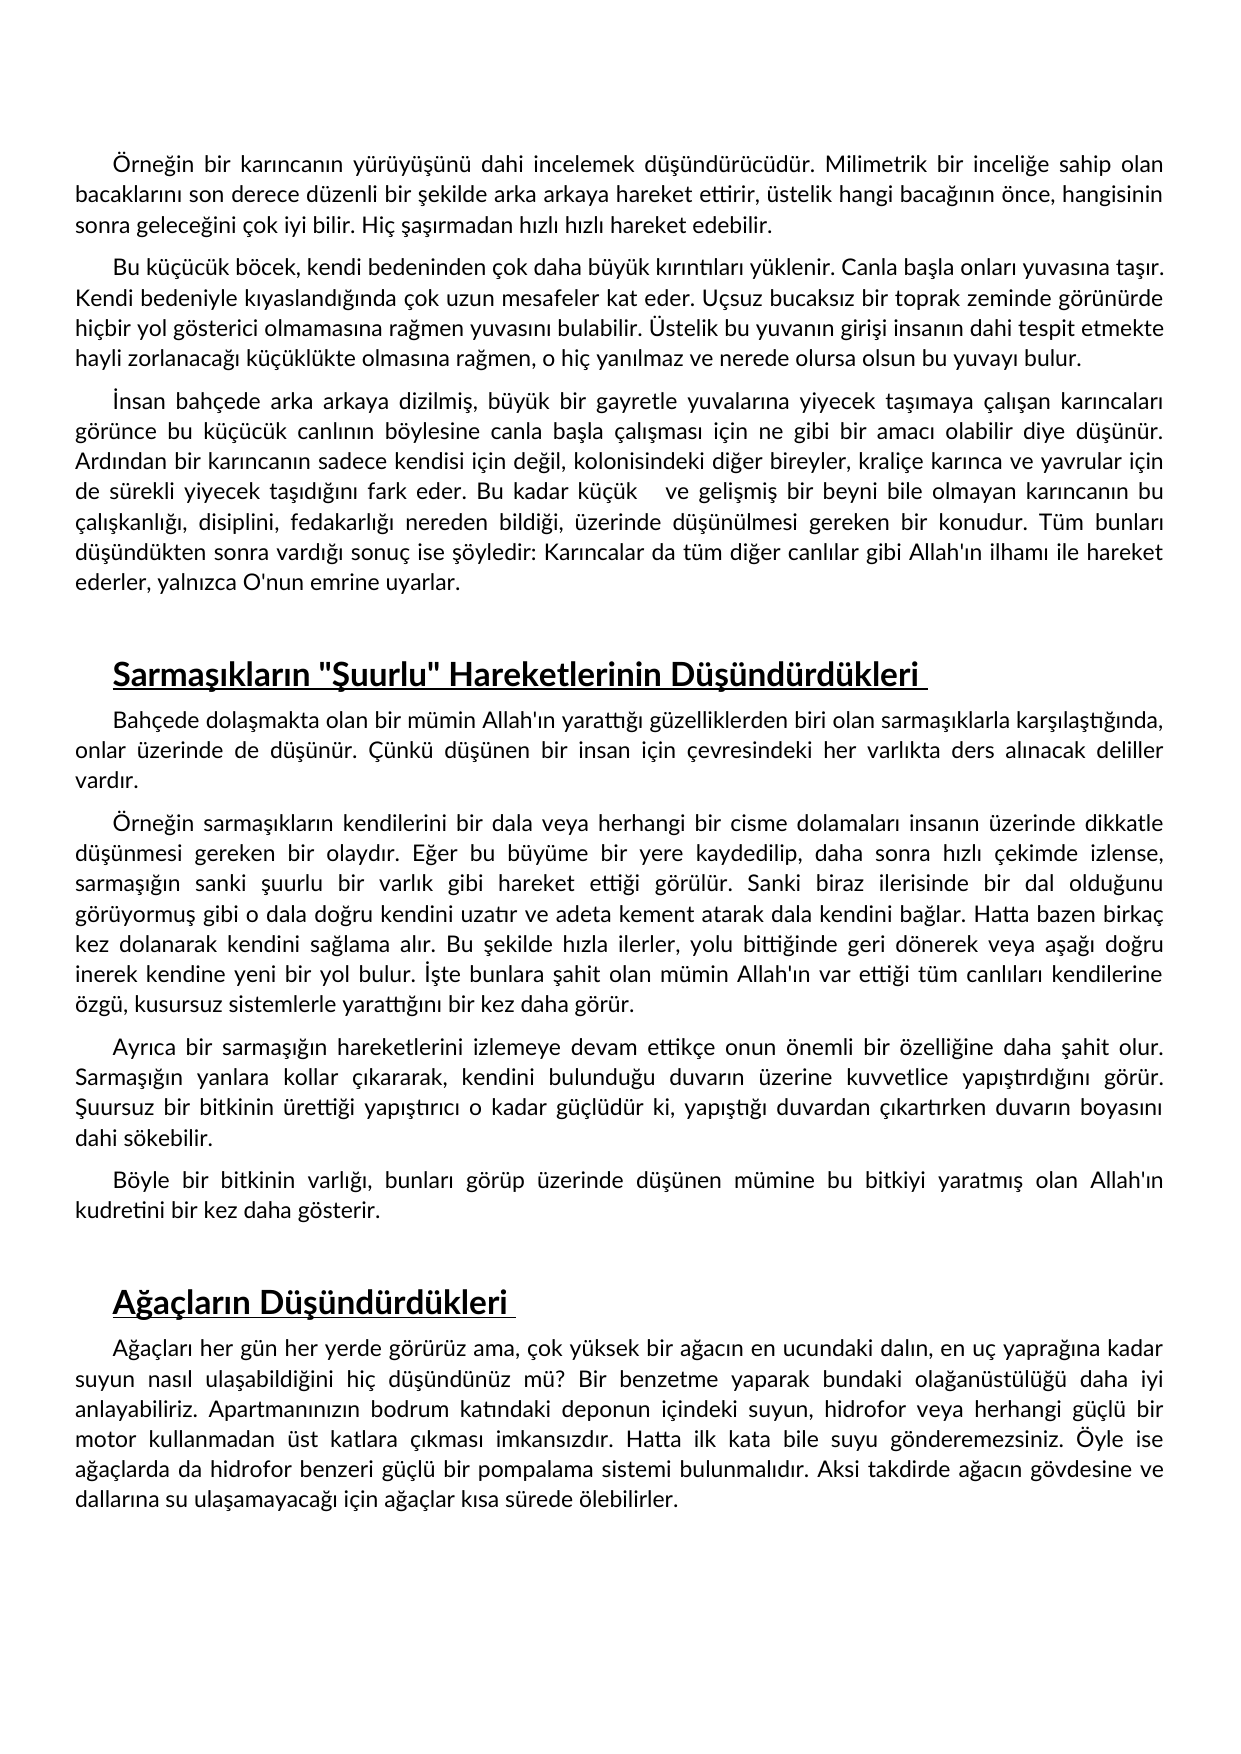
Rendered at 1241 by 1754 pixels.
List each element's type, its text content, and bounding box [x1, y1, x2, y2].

text Bu küçücük böcek, kendi bedeninden çok daha büyük kırıntıları yüklenir. Canla başla onları yuvasına taşır. Kendi bedeniyle kıyaslandığında çok uzun mesafeler kat eder. Uçsuz bucaksız bir toprak zeminde görünürde hiçbir yol gösterici olmamasına rağmen yuvasını bulabilir. Üstelik bu yuvanın girişi insanın dahi tespit etmekte hayli zorlanacağı küçüklükte olmasına rağmen, o hiç yanılmaz ve nerede olursa olsun bu yuvayı bulur. [75, 253, 1165, 371]
text Bahçede dolaşmakta olan bir mümin Allah'ın yarattığı güzelliklerden biri olan sarmaşıklarla karşılaştığında, onlar üzerinde de düşünür. Çünkü düşünen bir insan için çevresindeki her varlıkta ders alınacak deliller vardır. [75, 706, 1165, 793]
subtitle Sarmaşıkların "Şuurlu" Hareketlerinin Düşündürdükleri [112, 653, 1165, 693]
text Örneğin sarmaşıkların kendilerini bir dala veya herhangi bir cisme dolamaları insanın üzerinde dikkatle düşünmesi gereken bir olaydır. Eğer bu büyüme bir yere kaydedilip, daha sonra hızlı çekimde izlense, sarmaşığın sanki şuurlu bir varlık gibi hareket ettiği görülür. Sanki biraz ilerisinde bir dal olduğunu görüyormuş gibi o dala doğru kendini uzatır ve adeta kement atarak dala kendini bağlar. Hatta bazen birkaç kez dolanarak kendini sağlama alır. Bu şekilde hızla ilerler, yolu bittiğinde geri dönerek veya aşağı doğru inerek kendine yeni bir yol bulur. İşte bunlara şahit olan mümin Allah'ın var ettiği tüm canlıları kendilerine özgü, kusursuz sistemlerle yarattığını bir kez daha görür. [75, 809, 1165, 1017]
text Örneğin bir karıncanın yürüyüşünü dahi incelemek düşündürücüdür. Milimetrik bir inceliğe sahip olan bacaklarını son derece düzenli bir şekilde arka arkaya hareket ettirir, üstelik hangi bacağının önce, hangisinin sonra geleceğini çok iyi bilir. Hiç şaşırmadan hızlı hızlı hareket edebilir. [75, 150, 1165, 238]
subtitle Ağaçların Düşündürdükleri [112, 1282, 1165, 1322]
text Ayrıca bir sarmaşığın hareketlerini izlemeye devam ettikçe onun önemli bir özelliğine daha şahit olur. Sarmaşığın yanlara kollar çıkararak, kendini bulunduğu duvarın üzerine kuvvetlice yapıştırdığını görür. Şuursuz bir bitkinin ürettiği yapıştırıcı o kadar güçlüdür ki, yapıştığı duvardan çıkartırken duvarın boyasını dahi sökebilir. [75, 1033, 1165, 1151]
text Böyle bir bitkinin varlığı, bunları görüp üzerinde düşünen mümine bu bitkiyi yaratmış olan Allah'ın kudretini bir kez daha gösterir. [75, 1166, 1165, 1224]
text İnsan bahçede arka arkaya dizilmiş, büyük bir gayretle yuvalarına yiyecek taşımaya çalışan karıncaları görünce bu küçücük canlının böylesine canla başla çalışması için ne gibi bir amacı olabilir diye düşünür. Ardından bir karıncanın sadece kendisi için değil, kolonisindeki diğer bireyler, kraliçe karınca ve yavrular için de sürekli yiyecek taşıdığını fark eder. Bu kadar küçük ve gelişmiş bir beyni bile olmayan karıncanın bu çalışkanlığı, disiplini, fedakarlığı nereden bildiği, üzerinde düşünülmesi gereken bir konudur. Tüm bunları düşündükten sonra vardığı sonuç ise şöyledir: Karıncalar da tüm diğer canlılar gibi Allah'ın ilhamı ile hareket ederler, yalnızca O'nun emrine uyarlar. [75, 386, 1165, 595]
text Ağaçları her gün her yerde görürüz ama, çok yüksek bir ağacın en ucundaki dalın, en uç yaprağına kadar suyun nasıl ulaşabildiğini hiç düşündünüz mü? Bir benzetme yaparak bundaki olağanüstülüğü daha iyi anlayabiliriz. Apartmanınızın bodrum katındaki deponun içindeki suyun, hidrofor veya herhangi güçlü bir motor kullanmadan üst katlara çıkması imkansızdır. Hatta ilk kata bile suyu gönderemezsiniz. Öyle ise ağaçlarda da hidrofor benzeri güçlü bir pompalama sistemi bulunmalıdır. Aksi takdirde ağacın gövdesine ve dallarına su ulaşamayacağı için ağaçlar kısa sürede ölebilirler. [75, 1334, 1165, 1513]
